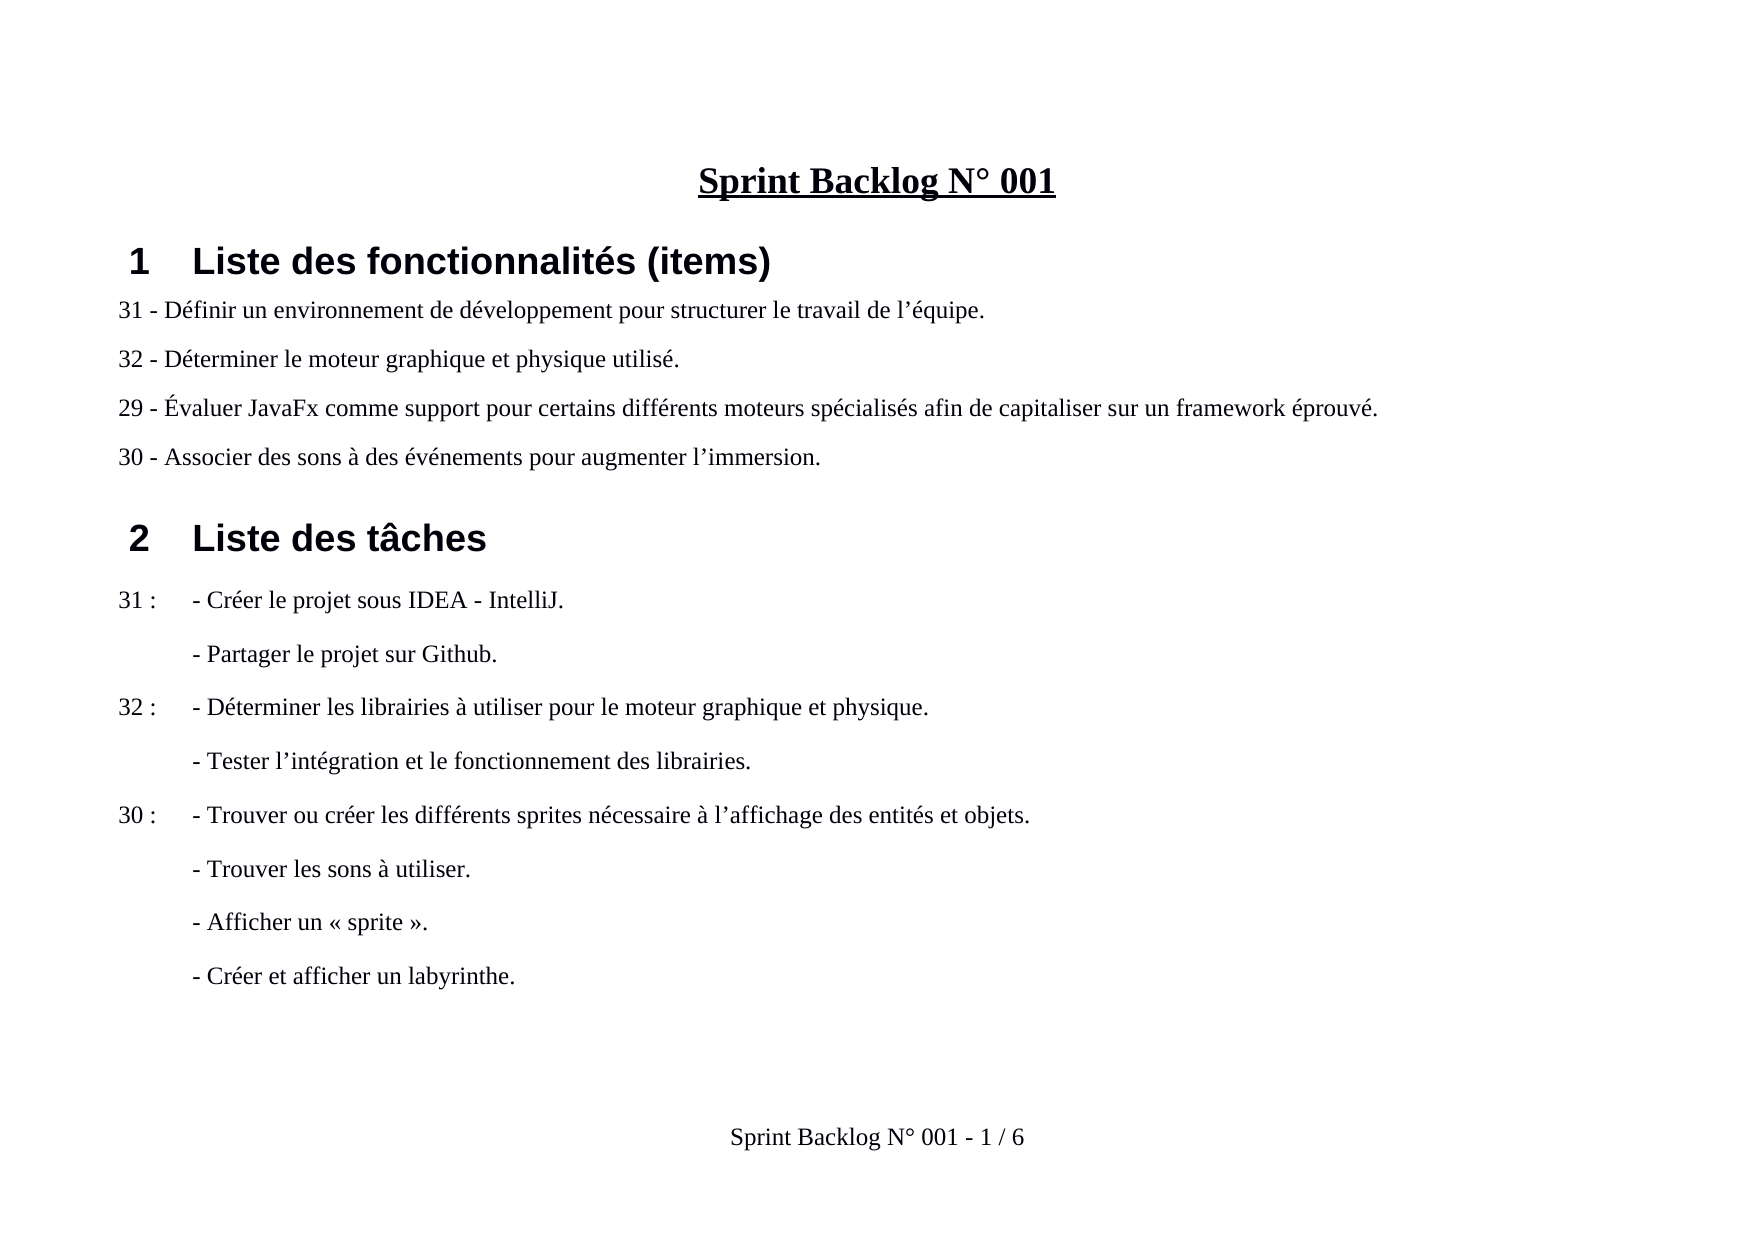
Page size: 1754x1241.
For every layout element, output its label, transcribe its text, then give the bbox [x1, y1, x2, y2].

text 30 - Associer des sons à des événements pour augmenter l’immersion. [118, 442, 1636, 471]
text - Afficher un « sprite ». [118, 907, 1636, 936]
title Sprint Backlog N° 001 [118, 158, 1636, 201]
text 32 : - Déterminer les librairies à utiliser pour le moteur graphique et physique. [118, 692, 1636, 721]
text - Trouver les sons à utiliser. [118, 854, 1636, 882]
subtitle Liste des tâches [118, 516, 1636, 560]
text 31 : - Créer le projet sous IDEA - IntelliJ. [118, 585, 1636, 614]
text 31 - Définir un environnement de développement pour structurer le travail de l’équipe. [118, 295, 1636, 324]
text 32 - Déterminer le moteur graphique et physique utilisé. [118, 344, 1636, 373]
text 30 : - Trouver ou créer les différents sprites nécessaire à l’affichage des entités et objets. [118, 800, 1636, 829]
text - Partager le projet sur Github. [118, 639, 1636, 667]
text - Créer et afficher un labyrinthe. [118, 961, 1636, 990]
subtitle Liste des fonctionnalités (items) [118, 239, 1636, 282]
text - Tester l’intégration et le fonctionnement des librairies. [118, 746, 1636, 775]
text 29 - Évaluer JavaFx comme support pour certains différents moteurs spécialisés afin de capitaliser sur un framework éprouvé. [118, 393, 1636, 422]
